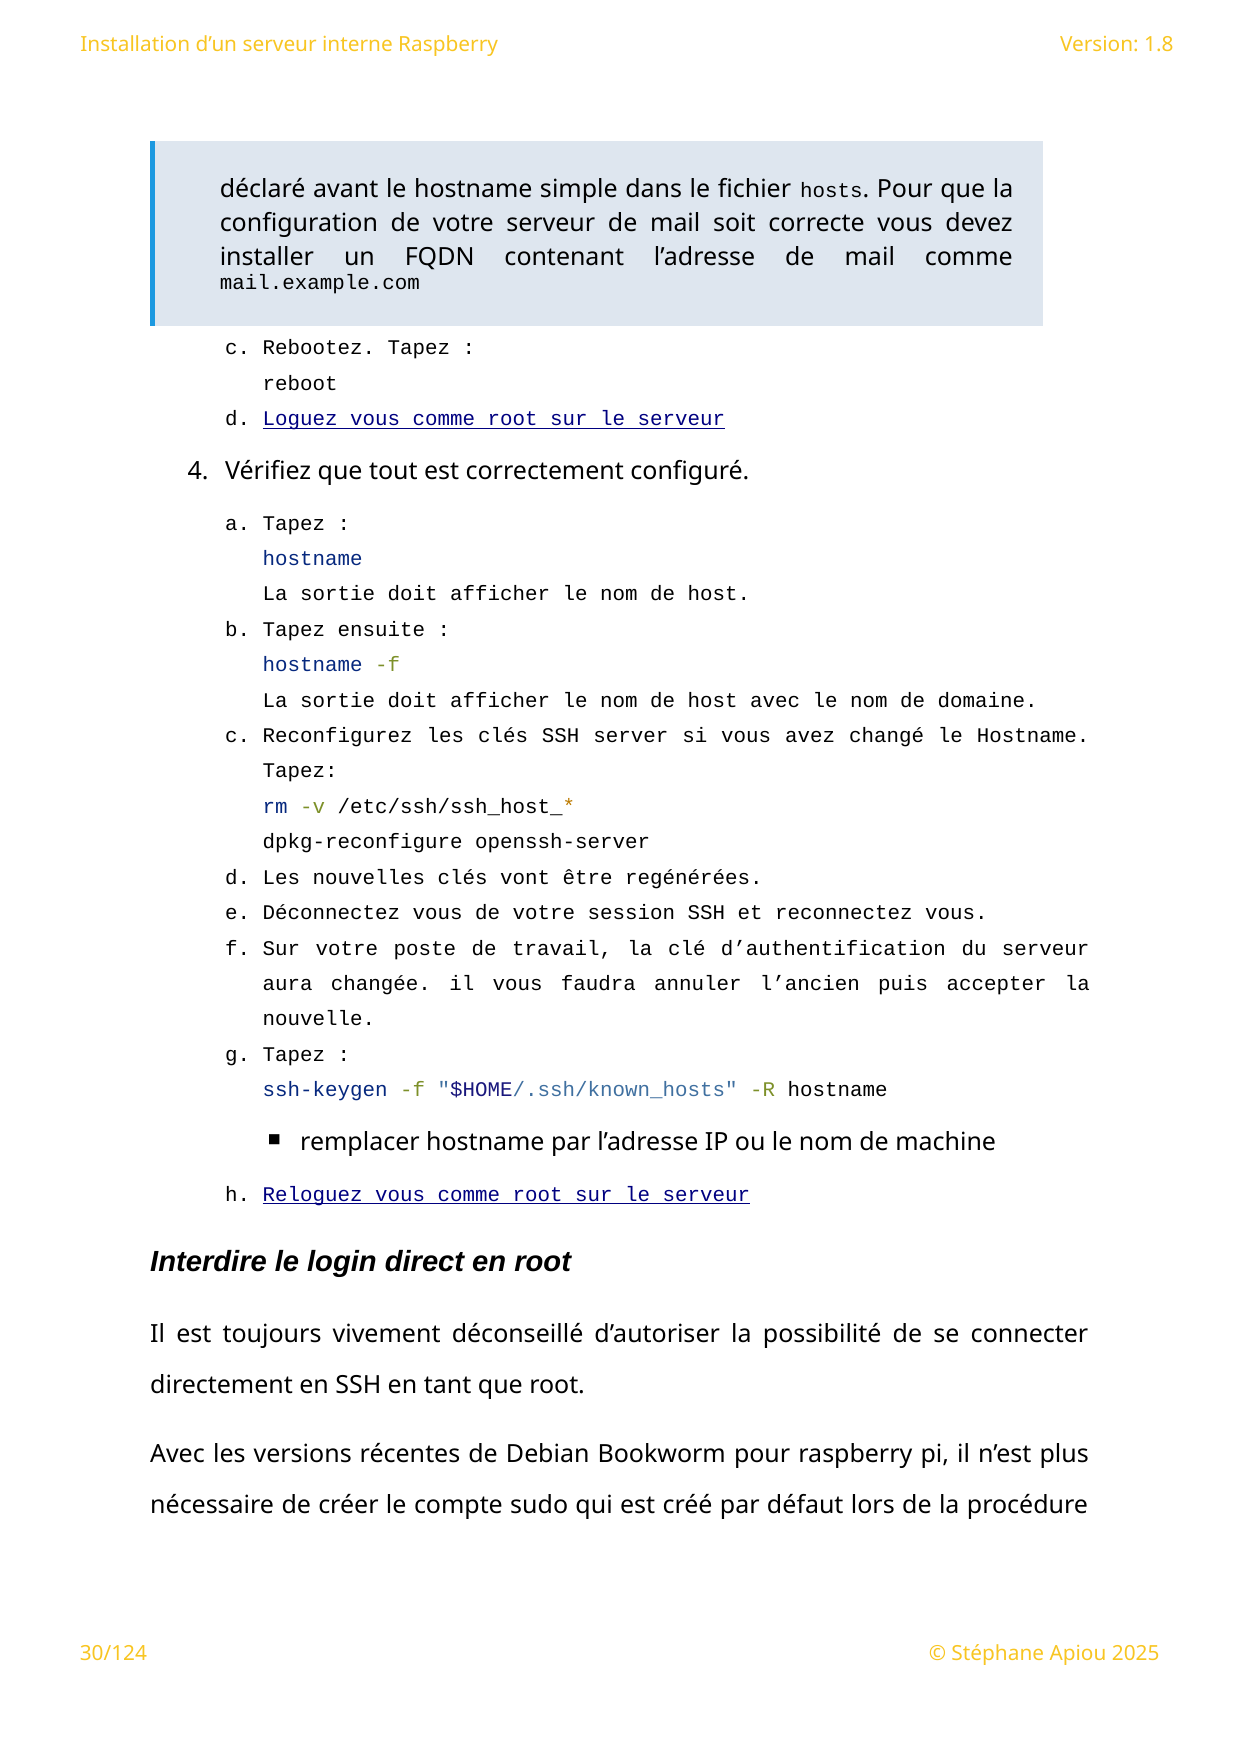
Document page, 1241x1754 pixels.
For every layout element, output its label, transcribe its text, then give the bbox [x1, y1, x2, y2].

list ssh-keygen -f "$HOME/.ssh/known_hosts" -R hostname [225, 1079, 1090, 1103]
list Vérifiez que tout est correctement configuré. [187, 452, 1090, 487]
list hostname [225, 548, 1090, 572]
list Tapez ensuite : [225, 619, 1090, 642]
list Les nouvelles clés vont être regénérées. [225, 867, 1090, 890]
list dpkg-reconfigure openssh-server [225, 831, 1090, 855]
list La sortie doit afficher le nom de host avec le nom de domaine. [225, 689, 1090, 713]
list reboot [225, 373, 1090, 396]
list déclaré avant le hostname simple dans le fichier hosts. Pour que la configuration de votre serveur de mail soit correcte vous devez installer un FQDN contenant l’adresse de mail comme mail.example.com [155, 141, 1043, 326]
list Sur votre poste de travail, la clé d’authentification du serveur aura changée. il vous faudra annuler l’ancien puis accepter la nouvelle. [225, 937, 1090, 1032]
list Tapez : [225, 512, 1090, 536]
list Rebootez. Tapez : [225, 337, 1090, 361]
list Déconnectez vous de votre session SSH et reconnectez vous. [225, 902, 1090, 926]
list remplacer hostname par l’adresse IP ou le nom de machine [262, 1123, 1090, 1158]
list hostname -f [225, 654, 1090, 678]
subtitle Interdire le login direct en root [150, 1244, 1090, 1277]
list La sortie doit afficher le nom de host. [225, 583, 1090, 607]
text Avec les versions récentes de Debian Bookworm pour raspberry pi, il n’est plus nécessaire de créer le compte sudo qui est créé par défaut lors de la procédure [150, 1436, 1090, 1521]
text Il est toujours vivement déconseillé d’autoriser la possibilité de se connecter directement en SSH en tant que root. [150, 1316, 1090, 1401]
list rm -v /etc/ssh/ssh_host_* [225, 796, 1090, 819]
list Loguez vous comme root sur le serveur [225, 408, 1090, 432]
list Reloguez vous comme root sur le serveur [225, 1183, 1090, 1207]
list Tapez : [225, 1044, 1090, 1067]
list Reconfigurez les clés SSH server si vous avez changé le Hostname. Tapez: [225, 725, 1090, 784]
